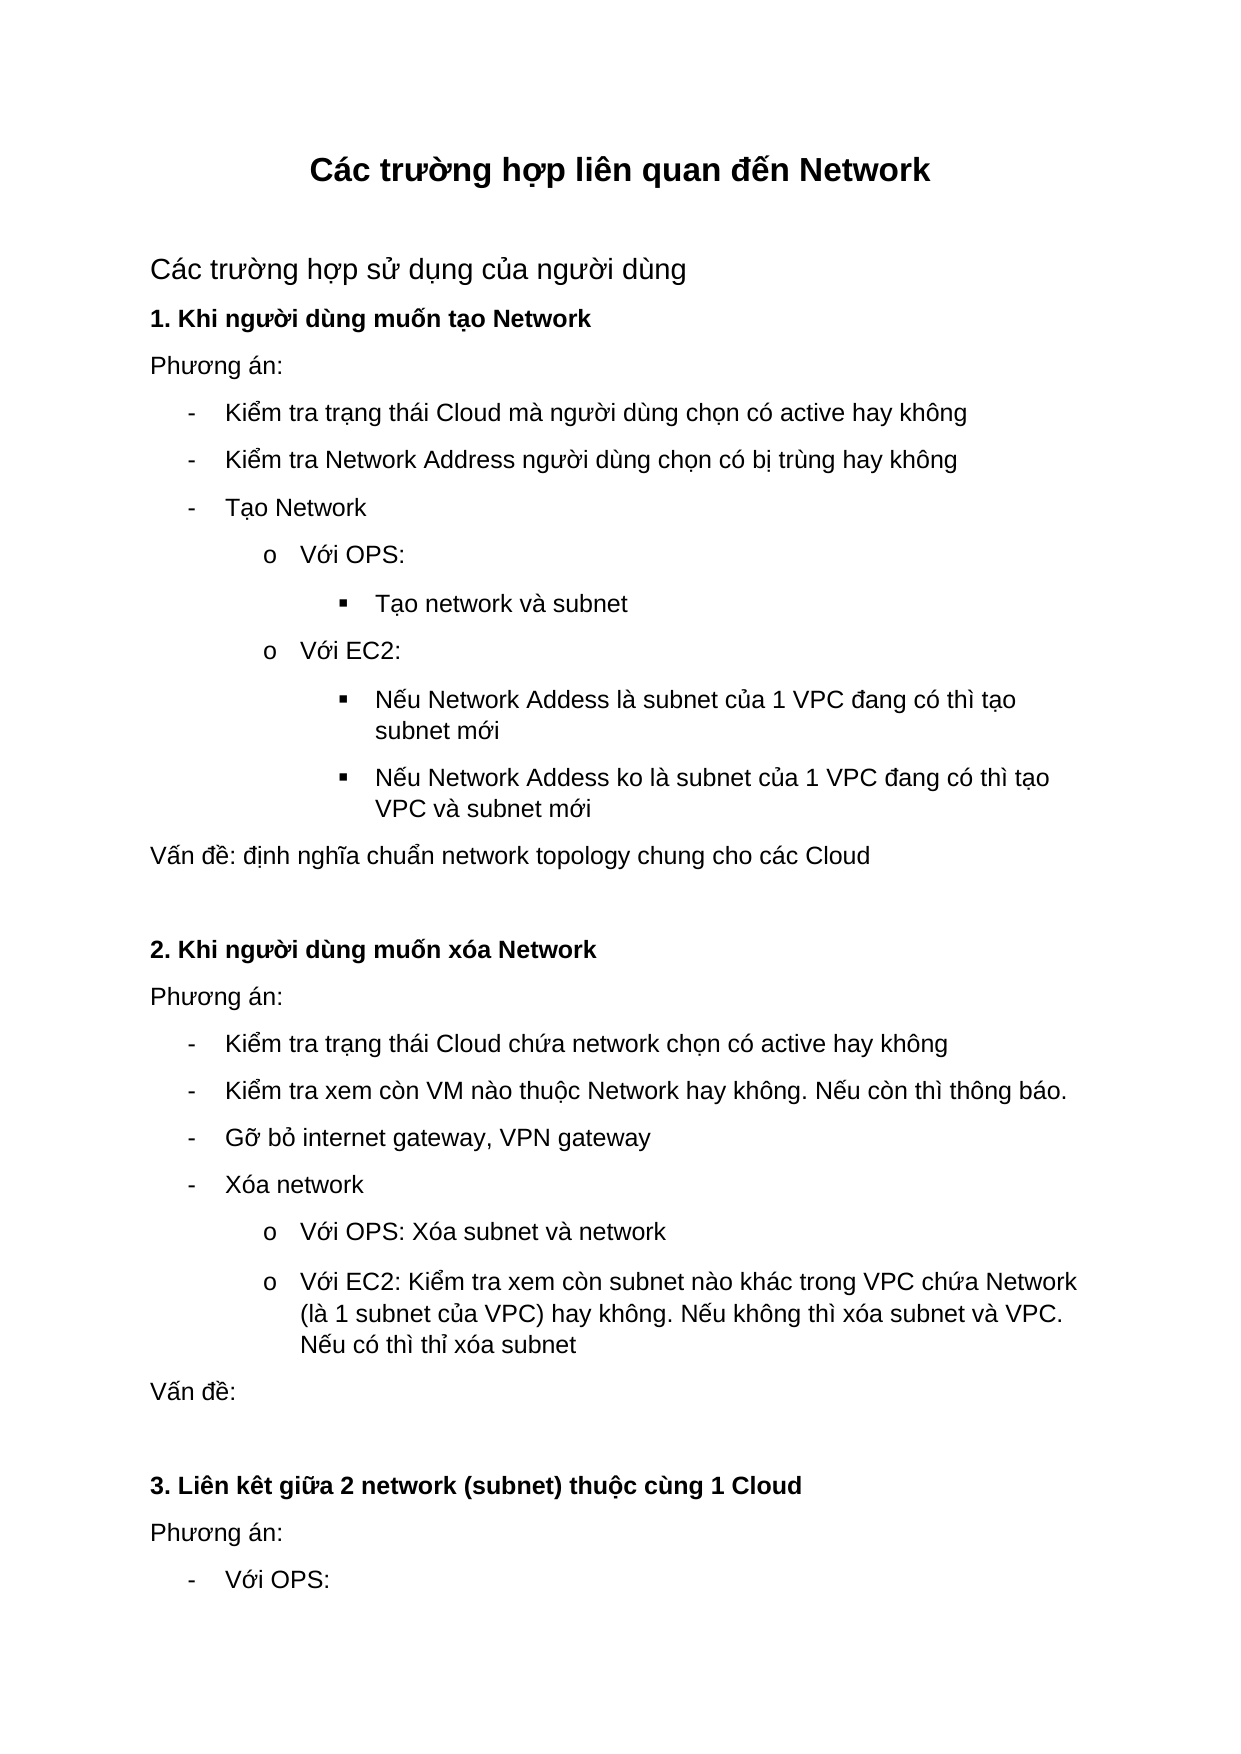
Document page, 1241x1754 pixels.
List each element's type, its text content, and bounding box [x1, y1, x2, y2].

list Gỡ bỏ internet gateway, VPN gateway [187, 1123, 1090, 1152]
list Với OPS: [262, 539, 1090, 571]
list Kiểm tra xem còn VM nào thuộc Network hay không. Nếu còn thì thông báo. [187, 1076, 1090, 1105]
text Phương án: [150, 1518, 1090, 1547]
text Các trường hợp liên quan đến Network [150, 150, 1090, 188]
list Tạo network và subnet [337, 589, 1090, 618]
list Xóa network [187, 1170, 1090, 1199]
text 3. Liên kêt giữa 2 network (subnet) thuộc cùng 1 Cloud [150, 1471, 1090, 1500]
list Với EC2: Kiểm tra xem còn subnet nào khác trong VPC chứa Network (là 1 subnet của VPC) hay không. Nếu không thì xóa subnet và VPC. Nếu có thì thỉ xóa subnet [262, 1267, 1090, 1358]
text Vấn đề: định nghĩa chuẩn network topology chung cho các Cloud [150, 841, 1090, 869]
text Các trường hợp sử dụng của người dùng [150, 252, 1090, 286]
text Phương án: [150, 982, 1090, 1011]
list Với EC2: [262, 636, 1090, 667]
list Kiểm tra Network Address người dùng chọn có bị trùng hay không [187, 445, 1090, 474]
text 1. Khi người dùng muốn tạo Network [150, 304, 1090, 333]
list Kiểm tra trạng thái Cloud chứa network chọn có active hay không [187, 1029, 1090, 1058]
list Với OPS: Xóa subnet và network [262, 1217, 1090, 1248]
list Với OPS: [187, 1565, 1090, 1594]
list Tạo Network [187, 492, 1090, 521]
list Nếu Network Addess là subnet của 1 VPC đang có thì tạo subnet mới [337, 686, 1090, 745]
list Nếu Network Addess ko là subnet của 1 VPC đang có thì tạo VPC và subnet mới [337, 763, 1090, 822]
text Phương án: [150, 351, 1090, 380]
text 2. Khi người dùng muốn xóa Network [150, 935, 1090, 964]
text Vấn đề: [150, 1377, 1090, 1406]
list Kiểm tra trạng thái Cloud mà người dùng chọn có active hay không [187, 398, 1090, 427]
